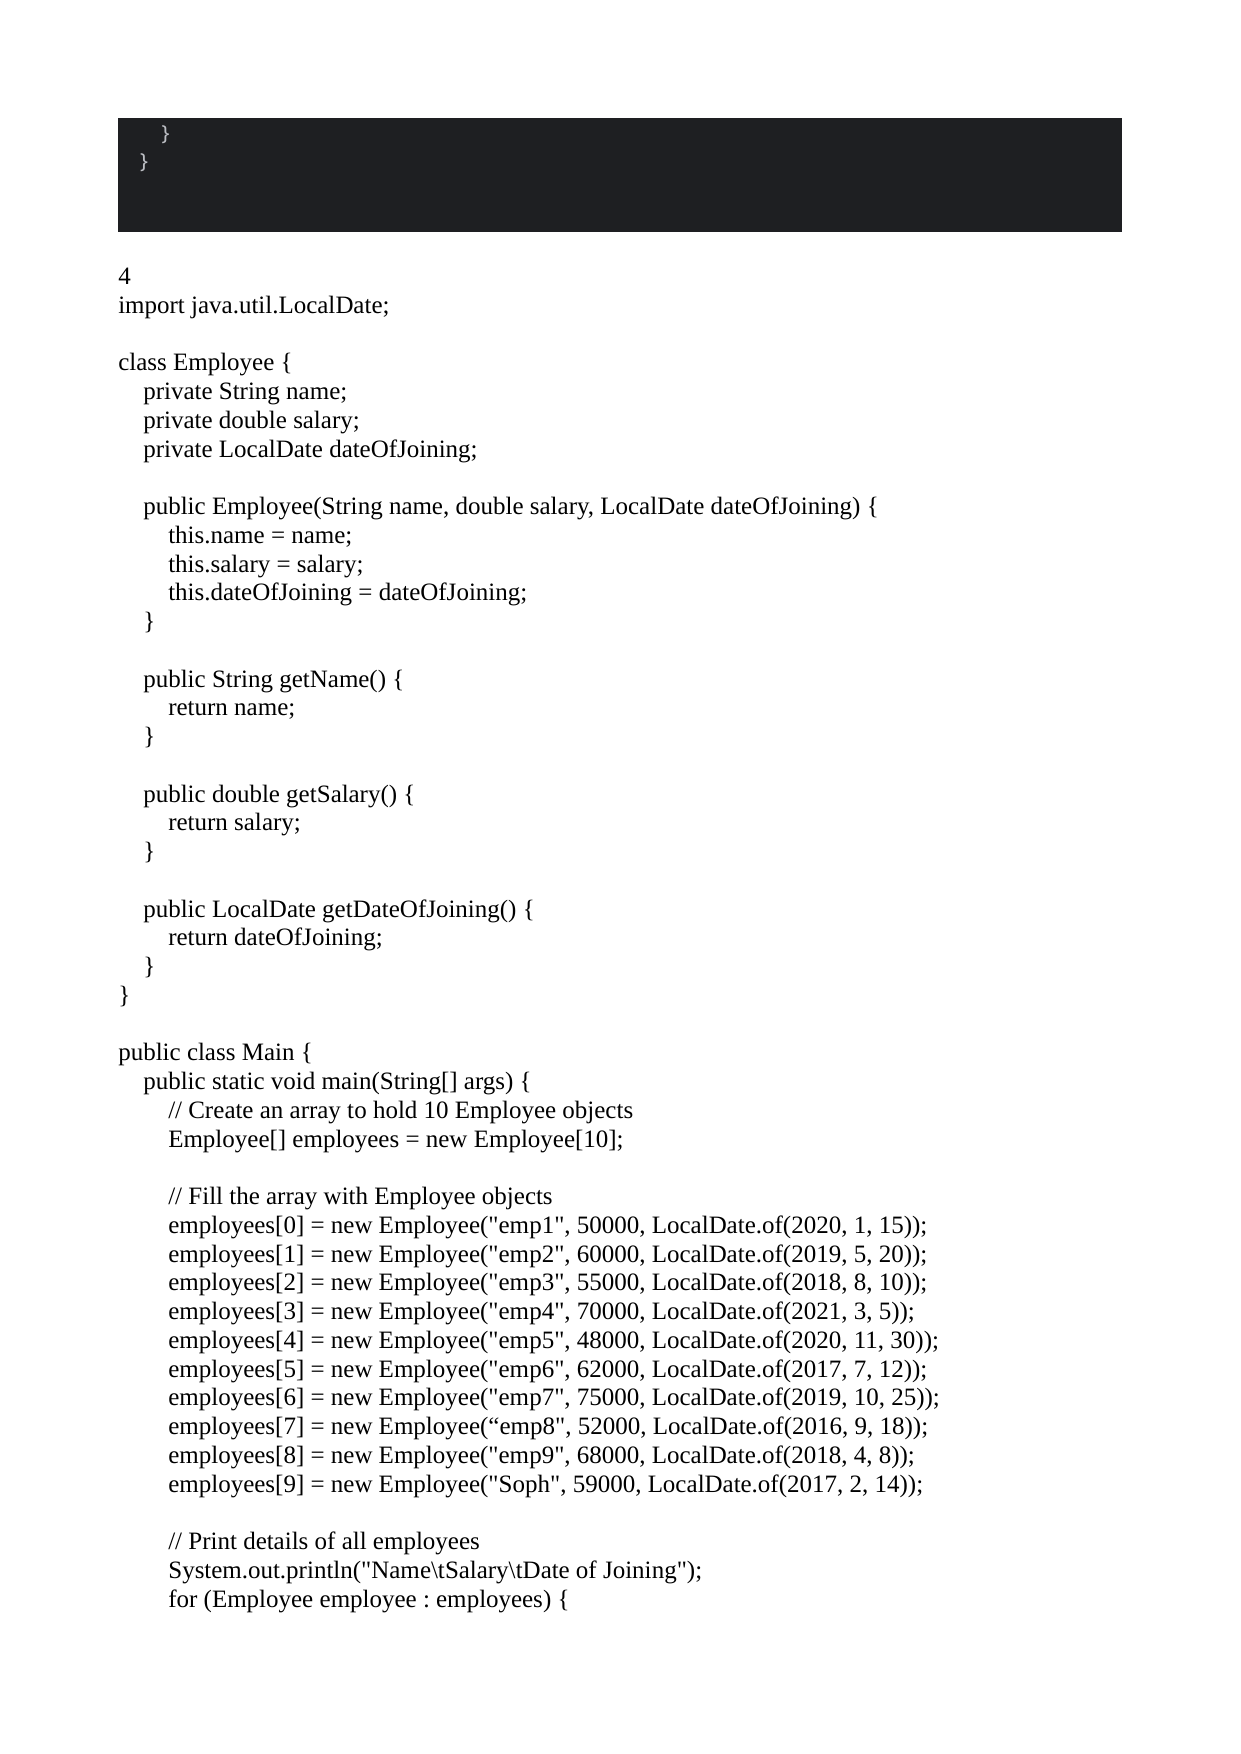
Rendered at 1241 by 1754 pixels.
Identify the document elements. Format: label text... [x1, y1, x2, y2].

text return dateOfJoining; [118, 922, 1122, 951]
text public LocalDate getDateOfJoining() { [118, 894, 1122, 922]
text this.dateOfJoining = dateOfJoining; [118, 577, 1122, 606]
text employees[7] = new Employee(“emp8", 52000, LocalDate.of(2016, 9, 18)); [118, 1411, 1122, 1440]
text employees[1] = new Employee("emp2", 60000, LocalDate.of(2019, 5, 20)); [118, 1239, 1122, 1267]
text return name; [118, 692, 1122, 721]
text employees[5] = new Employee("emp6", 62000, LocalDate.of(2017, 7, 12)); [118, 1354, 1122, 1382]
text employees[8] = new Employee("emp9", 68000, LocalDate.of(2018, 4, 8)); [118, 1440, 1122, 1469]
text Employee[] employees = new Employee[10]; [118, 1124, 1122, 1152]
text employees[6] = new Employee("emp7", 75000, LocalDate.of(2019, 10, 25)); [118, 1382, 1122, 1411]
text } [118, 951, 1122, 980]
text // Create an array to hold 10 Employee objects [118, 1095, 1122, 1124]
text public class Main { [118, 1037, 1122, 1066]
text public Employee(String name, double salary, LocalDate dateOfJoining) { [118, 491, 1122, 520]
text // Fill the array with Employee objects [118, 1181, 1122, 1210]
text import java.util.LocalDate; [118, 290, 1122, 319]
text class Employee { [118, 347, 1122, 376]
text for (Employee employee : employees) { [118, 1584, 1122, 1612]
text this.name = name; [118, 520, 1122, 549]
text public double getSalary() { [118, 779, 1122, 807]
text } [118, 606, 1122, 635]
text 4 [118, 261, 1122, 290]
text employees[4] = new Employee("emp5", 48000, LocalDate.of(2020, 11, 30)); [118, 1325, 1122, 1354]
text System.out.println("Name\tSalary\tDate of Joining"); [118, 1555, 1122, 1584]
text employees[0] = new Employee("emp1", 50000, LocalDate.of(2020, 1, 15)); [118, 1210, 1122, 1239]
text employees[3] = new Employee("emp4", 70000, LocalDate.of(2021, 3, 5)); [118, 1296, 1122, 1325]
text } } [118, 118, 1122, 232]
text } [118, 980, 1122, 1009]
text return salary; [118, 807, 1122, 836]
text public String getName() { [118, 664, 1122, 692]
text private String name; [118, 376, 1122, 405]
text // Print details of all employees [118, 1526, 1122, 1555]
text employees[9] = new Employee("Soph", 59000, LocalDate.of(2017, 2, 14)); [118, 1469, 1122, 1497]
text private double salary; [118, 405, 1122, 434]
text employees[2] = new Employee("emp3", 55000, LocalDate.of(2018, 8, 10)); [118, 1267, 1122, 1296]
text this.salary = salary; [118, 549, 1122, 577]
text } [118, 836, 1122, 865]
text private LocalDate dateOfJoining; [118, 434, 1122, 462]
text } [118, 721, 1122, 750]
text public static void main(String[] args) { [118, 1066, 1122, 1095]
